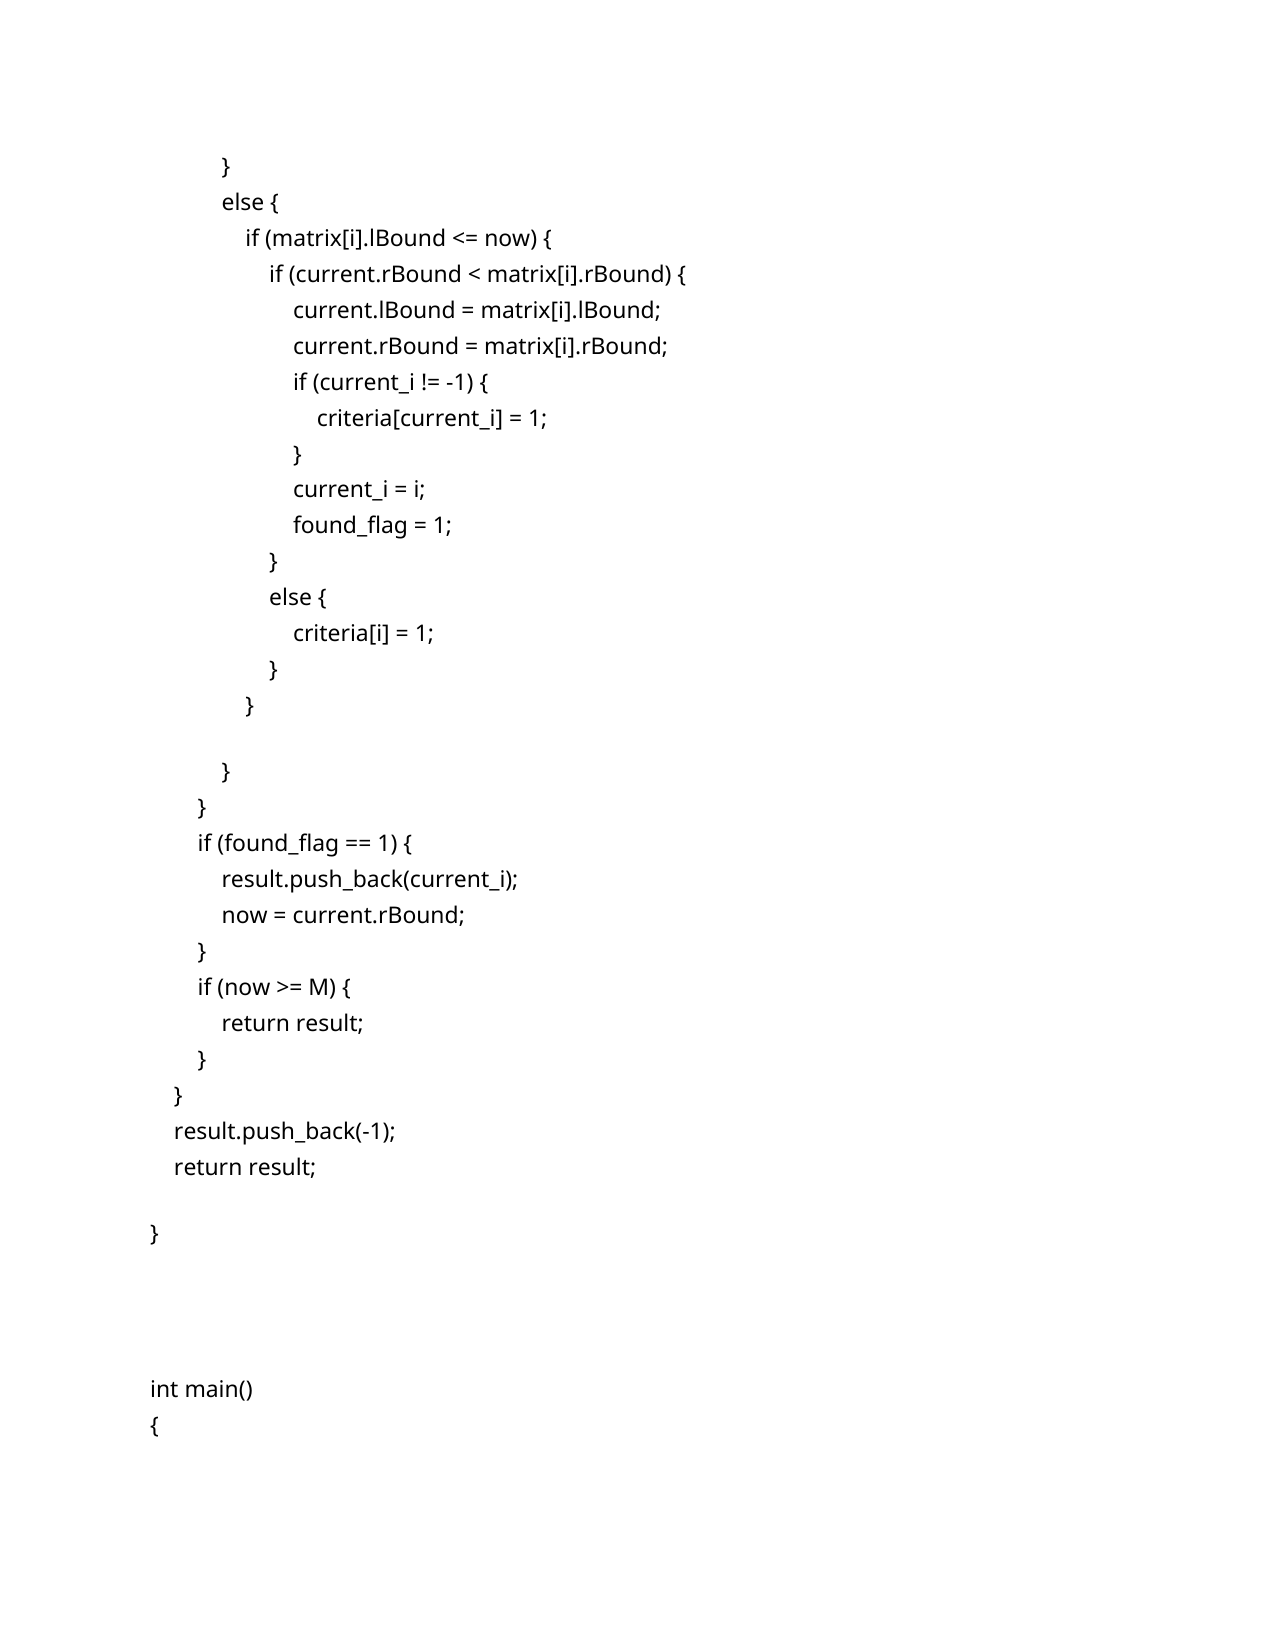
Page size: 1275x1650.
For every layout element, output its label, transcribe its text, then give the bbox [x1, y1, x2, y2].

text criteria[current_i] = 1; [150, 402, 1125, 433]
text now = current.rBound; [150, 899, 1125, 930]
text current.rBound = matrix[i].rBound; [150, 330, 1125, 361]
text } [150, 1217, 1125, 1248]
text } [150, 1079, 1125, 1110]
text } [150, 935, 1125, 966]
text return result; [150, 1151, 1125, 1182]
text } [150, 545, 1125, 577]
text } [150, 437, 1125, 469]
text int main() [150, 1373, 1125, 1405]
text } [150, 689, 1125, 720]
text if (matrix[i].lBound <= now) { [150, 222, 1125, 253]
text if (found_flag == 1) { [150, 827, 1125, 858]
text else { [150, 581, 1125, 612]
text criteria[i] = 1; [150, 617, 1125, 648]
text if (current.rBound < matrix[i].rBound) { [150, 258, 1125, 289]
text current.lBound = matrix[i].lBound; [150, 294, 1125, 325]
text return result; [150, 1007, 1125, 1038]
text else { [150, 186, 1125, 217]
text current_i = i; [150, 473, 1125, 505]
text } [150, 1043, 1125, 1074]
text found_flag = 1; [150, 509, 1125, 541]
text result.push_back(current_i); [150, 863, 1125, 894]
text { [150, 1409, 1125, 1441]
text if (now >= M) { [150, 971, 1125, 1002]
text } [150, 653, 1125, 684]
text } [150, 150, 1125, 181]
text } [150, 755, 1125, 786]
text result.push_back(-1); [150, 1114, 1125, 1146]
text if (current_i != -1) { [150, 366, 1125, 397]
text } [150, 791, 1125, 822]
